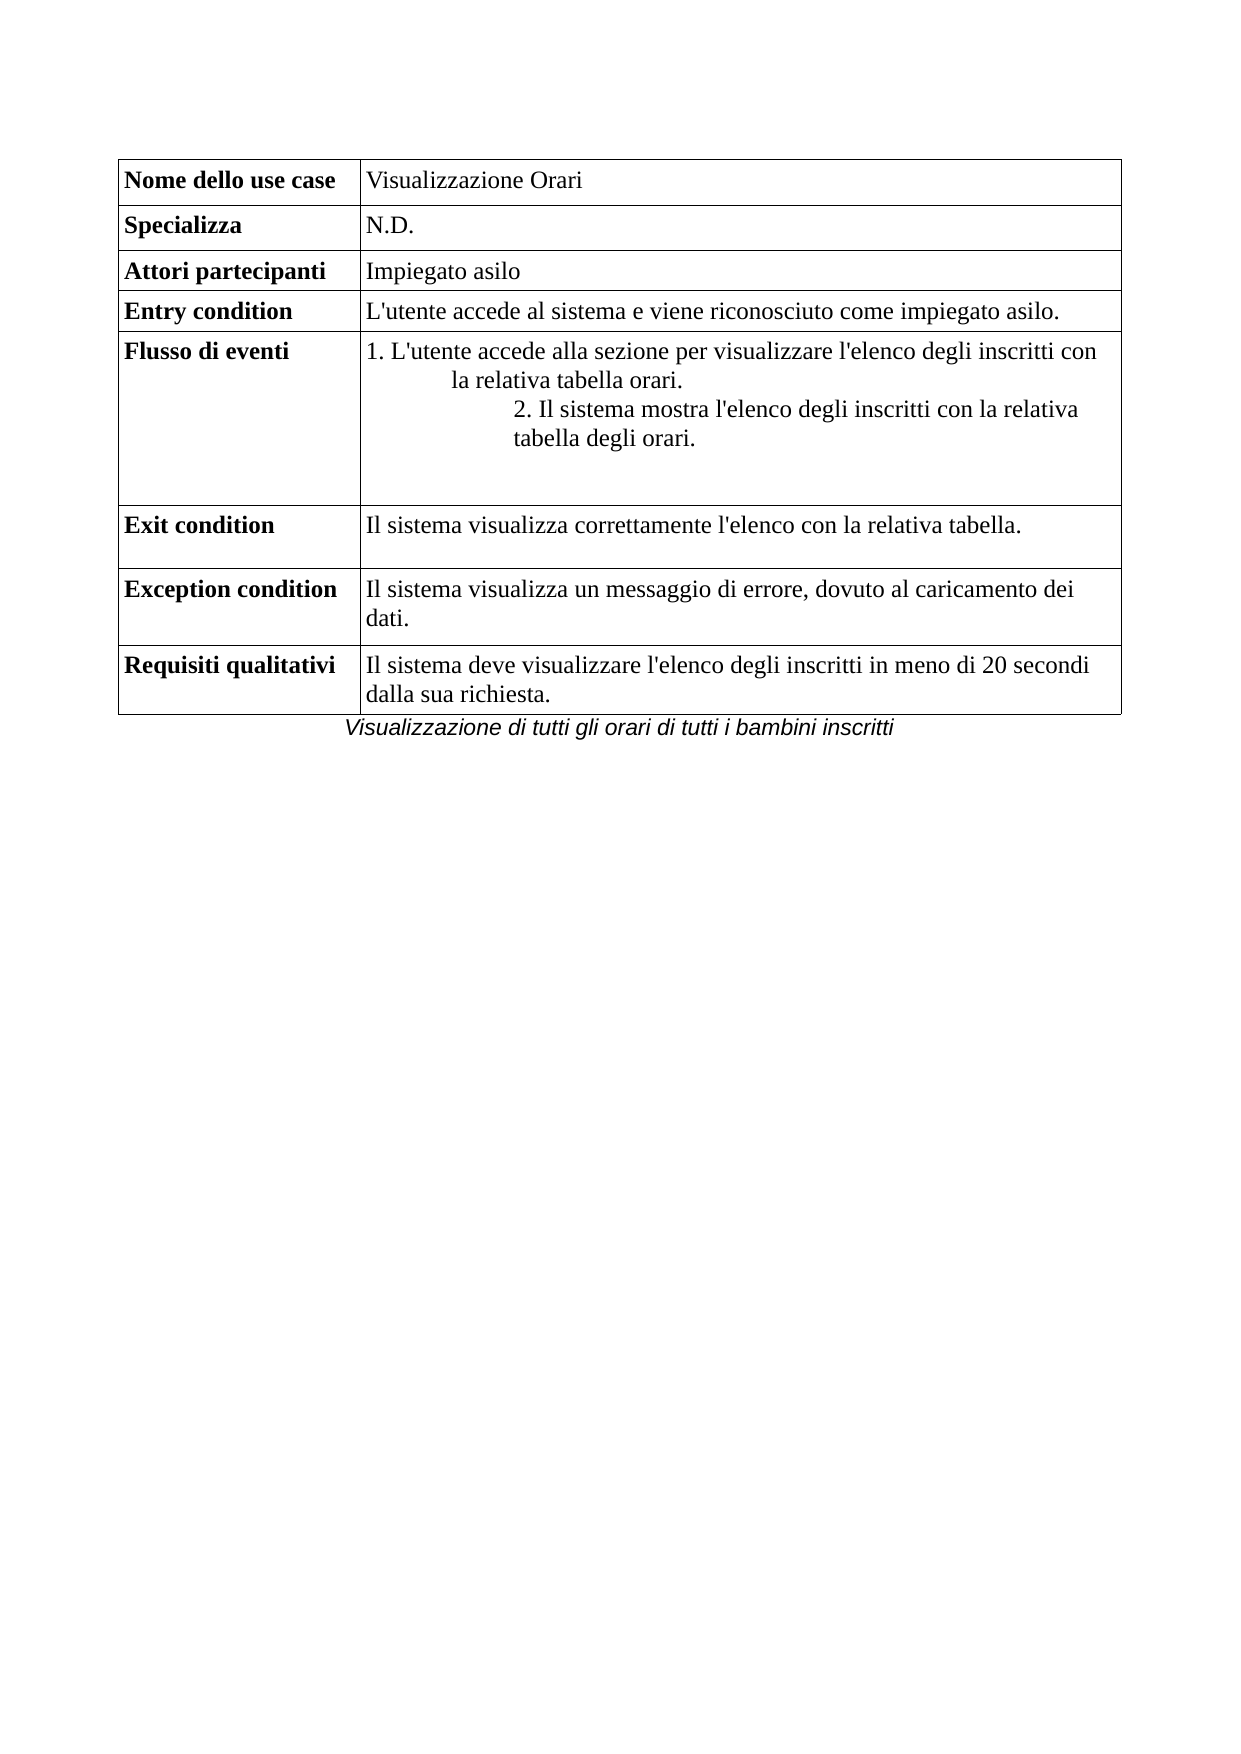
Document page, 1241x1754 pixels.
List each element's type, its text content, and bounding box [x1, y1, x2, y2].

table_cell Exception condition [119, 569, 360, 645]
table_cell Specializza [119, 206, 360, 250]
table_cell Requisiti qualitativi [119, 646, 360, 714]
table_cell Impiegato asilo [361, 251, 1121, 290]
table_cell N.D. [361, 206, 1121, 250]
table_cell L'utente accede alla sezione per visualizzare l'elenco degli inscritti con la relativa tabella orari. Il sistema mostra l'elenco degli inscritti con la relativa tabella degli orari. [361, 332, 1121, 505]
table_cell Flusso di eventi [119, 332, 360, 505]
table_cell L'utente accede al sistema e viene riconosciuto come impiegato asilo. [361, 291, 1121, 331]
table_cell Exit condition [119, 506, 360, 568]
table_header Nome dello use case [119, 160, 360, 205]
table_cell Il sistema visualizza correttamente l'elenco con la relativa tabella. [361, 506, 1121, 568]
table_cell Il sistema deve visualizzare l'elenco degli inscritti in meno di 20 secondi dalla sua richiesta. [361, 646, 1121, 714]
table_cell Entry condition [119, 291, 360, 331]
table_header Visualizzazione Orari [361, 160, 1121, 205]
table_cell Attori partecipanti [119, 251, 360, 290]
table_cell Il sistema visualizza un messaggio di errore, dovuto al caricamento dei dati. [361, 569, 1121, 645]
text Visualizzazione di tutti gli orari di tutti i bambini inscritti [118, 714, 1122, 740]
